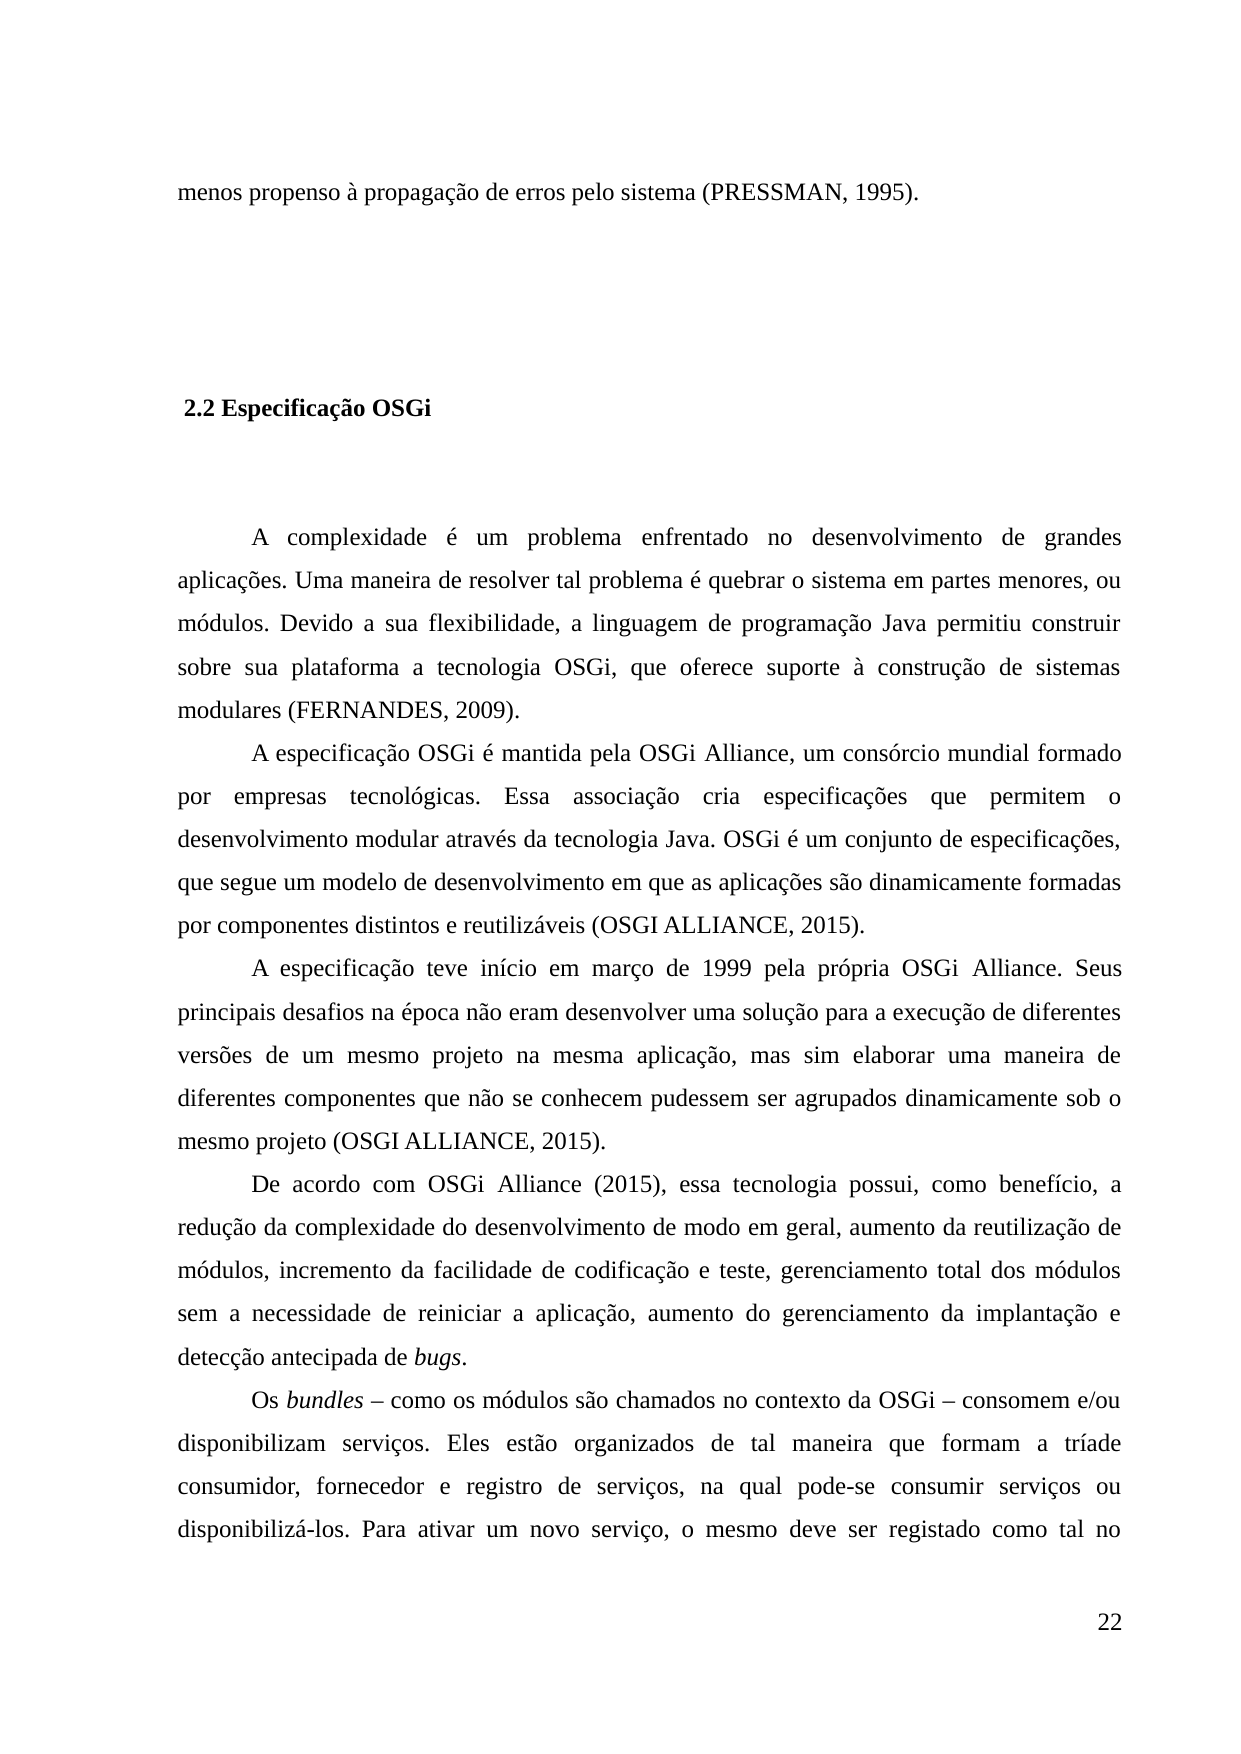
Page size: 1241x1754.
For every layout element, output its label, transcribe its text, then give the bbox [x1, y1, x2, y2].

text Os bundles – como os módulos são chamados no contexto da OSGi – consomem e/ou disponibilizam serviços. Eles estão organizados de tal maneira que formam a tríade consumidor, fornecedor e registro de serviços, na qual pode-se consumir serviços ou disponibilizá-los. Para ativar um novo serviço, o mesmo deve ser registado como tal no [177, 1385, 1122, 1543]
text menos propenso à propagação de erros pelo sistema (PRESSMAN, 1995). [177, 177, 1122, 206]
text A especificação teve início em março de 1999 pela própria OSGi Alliance. Seus principais desafios na época não eram desenvolver uma solução para a execução de diferentes versões de um mesmo projeto na mesma aplicação, mas sim elaborar uma maneira de diferentes componentes que não se conhecem pudessem ser agrupados dinamicamente sob o mesmo projeto (OSGI ALLIANCE, 2015). [177, 953, 1122, 1155]
text De acordo com OSGi Alliance (2015), essa tecnologia possui, como benefício, a redução da complexidade do desenvolvimento de modo em geral, aumento da reutilização de módulos, incremento da facilidade de codificação e teste, gerenciamento total dos módulos sem a necessidade de reiniciar a aplicação, aumento do gerenciamento da implantação e detecção antecipada de bugs. [177, 1169, 1122, 1370]
text A complexidade é um problema enfrentado no desenvolvimento de grandes aplicações. Uma maneira de resolver tal problema é quebrar o sistema em partes menores, ou módulos. Devido a sua flexibilidade, a linguagem de programação Java permitiu construir sobre sua plataforma a tecnologia OSGi, que oferece suporte à construção de sistemas modulares (FERNANDES, 2009). [177, 522, 1122, 723]
subtitle Especificação OSGi [177, 393, 1122, 422]
text A especificação OSGi é mantida pela OSGi Alliance, um consórcio mundial formado por empresas tecnológicas. Essa associação cria especificações que permitem o desenvolvimento modular através da tecnologia Java. OSGi é um conjunto de especificações, que segue um modelo de desenvolvimento em que as aplicações são dinamicamente formadas por componentes distintos e reutilizáveis (OSGI ALLIANCE, 2015). [177, 738, 1122, 939]
